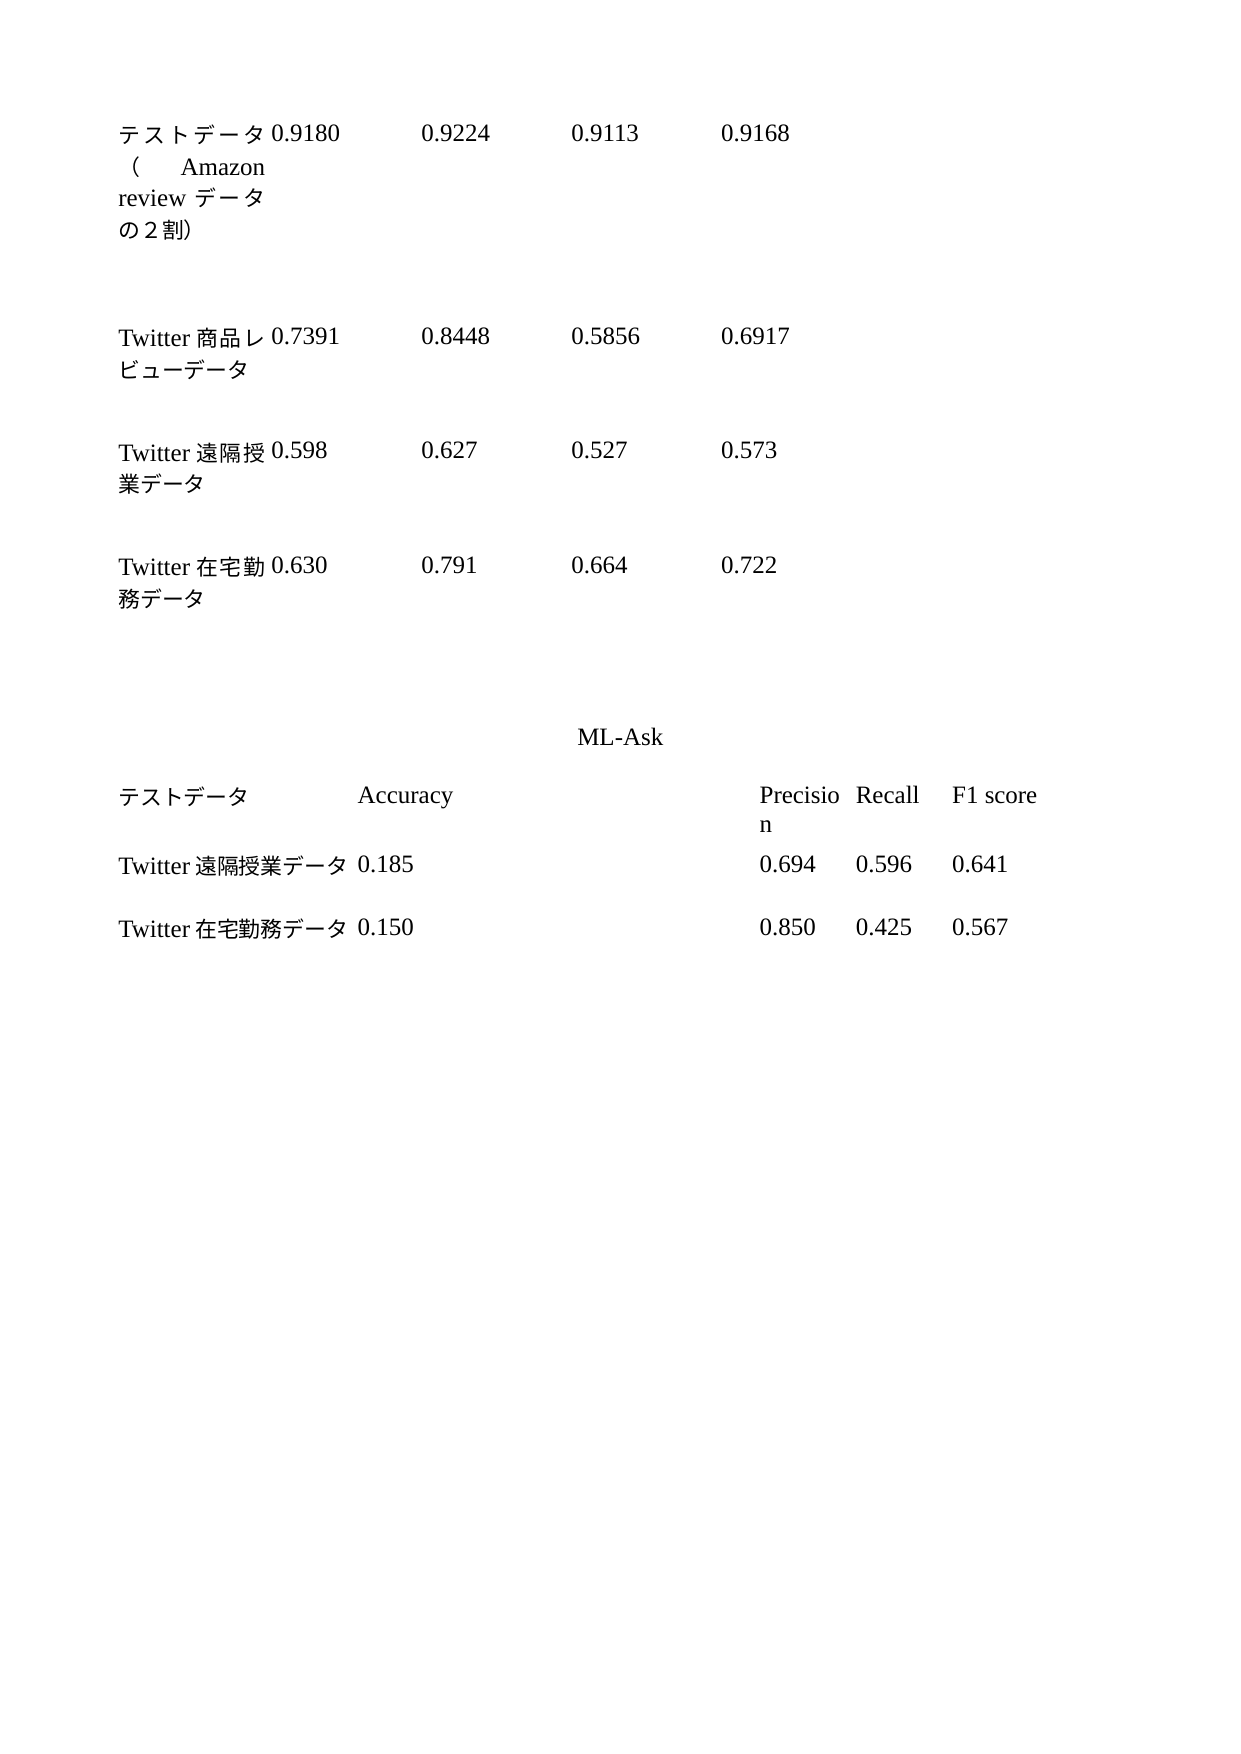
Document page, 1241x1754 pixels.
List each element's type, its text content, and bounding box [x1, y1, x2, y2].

table_header Precision [756, 780, 852, 849]
table_cell 0.630 [268, 550, 418, 665]
table_cell 0.150 [354, 913, 756, 974]
table_cell Twitter在宅勤務データ [115, 913, 354, 974]
table_cell 0.7391 [268, 321, 418, 436]
table_cell 0.641 [949, 849, 1045, 912]
table_cell 0.573 [718, 436, 868, 550]
table_cell 0.567 [949, 913, 1045, 974]
table_cell 0.6917 [718, 321, 868, 436]
table_cell 0.627 [418, 436, 568, 550]
table_cell 0.722 [718, 550, 868, 665]
table_cell 0.664 [568, 550, 718, 665]
table_cell 0.5856 [568, 321, 718, 436]
table_cell Twitter在宅勤務データ [115, 550, 268, 665]
table_cell Twitter遠隔授業データ [115, 436, 268, 550]
table_cell Twitter遠隔授業データ [115, 849, 354, 912]
table_cell 0.425 [853, 913, 949, 974]
table_header F1 score [949, 780, 1045, 849]
table_cell 0.850 [756, 913, 852, 974]
table_cell 0.791 [418, 550, 568, 665]
text ML-Ask [118, 722, 1122, 751]
table_header Recall [853, 780, 949, 849]
table_cell テストデータ（Amazon reviewデータの２割） [115, 118, 268, 321]
table_cell 0.9224 [418, 118, 568, 321]
table_cell 0.598 [268, 436, 418, 550]
table_cell 0.9168 [718, 118, 868, 321]
table_cell 0.9180 [268, 118, 418, 321]
table_header テストデータ [115, 780, 354, 849]
table_cell 0.694 [756, 849, 852, 912]
table_cell 0.596 [853, 849, 949, 912]
table_cell 0.527 [568, 436, 718, 550]
table_cell Twitter商品レビューデータ [115, 321, 268, 436]
table_header Accuracy [354, 780, 756, 849]
table_cell 0.9113 [568, 118, 718, 321]
table_cell 0.185 [354, 849, 756, 912]
table_cell 0.8448 [418, 321, 568, 436]
